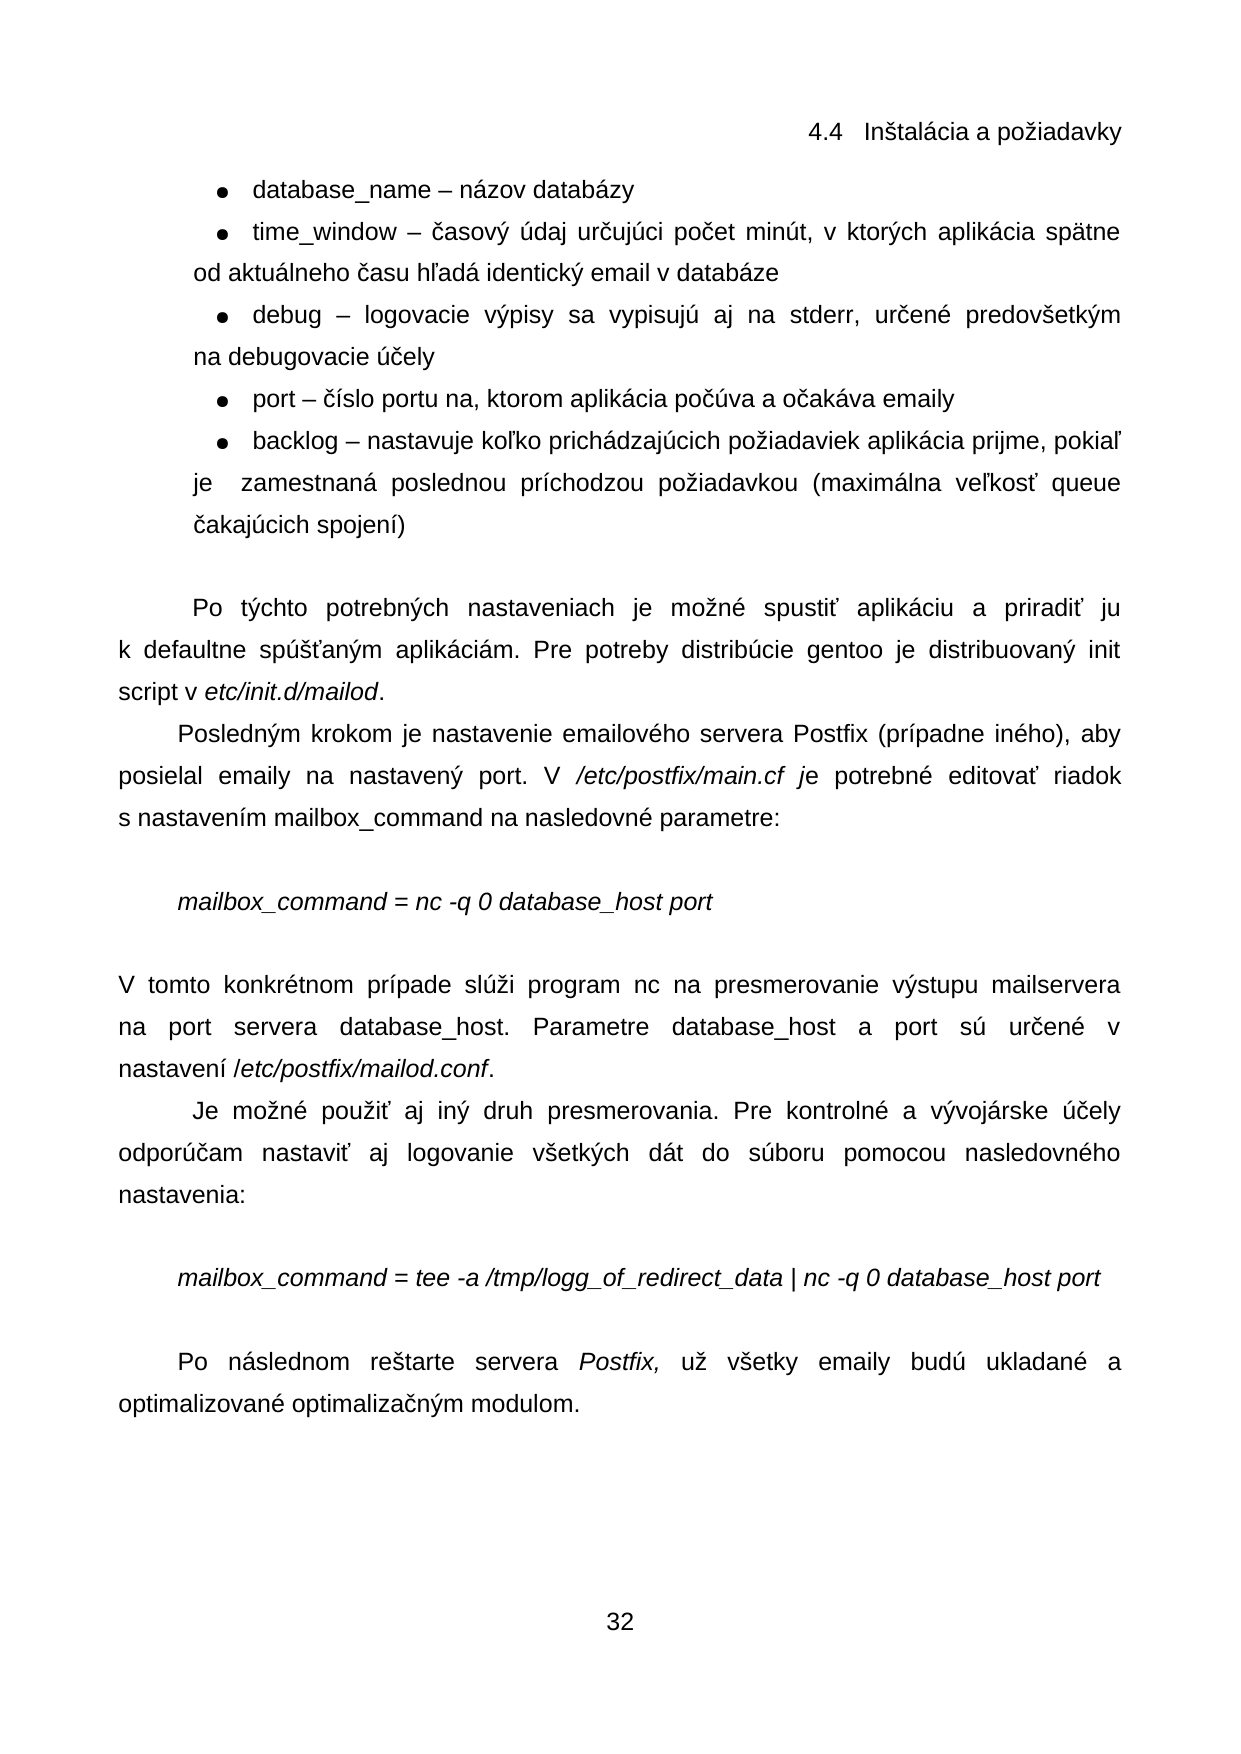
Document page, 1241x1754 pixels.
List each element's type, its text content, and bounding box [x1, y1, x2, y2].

list database_name – názov databázy [156, 176, 1122, 203]
list port – číslo portu na, ktorom aplikácia počúva a očakáva emaily [156, 385, 1122, 413]
text Je možné použiť aj iný druh presmerovania. Pre kontrolné a vývojárske účely odporúčam nastaviť aj logovanie všetkých dát do súboru pomocou nasledovného nastavenia: [118, 1097, 1122, 1208]
list debug – logovacie výpisy sa vypisujú aj na stderr, určené predovšetkým na debugovacie účely [156, 301, 1122, 371]
list backlog – nastavuje koľko prichádzajúcich požiadaviek aplikácia prijme, pokiaľ je zamestnaná poslednou príchodzou požiadavkou (maximálna veľkosť queue čakajúcich spojení) [156, 427, 1122, 538]
list time_window – časový údaj určujúci počet minút, v ktorých aplikácia spätne od aktuálneho času hľadá identický email v databáze [156, 217, 1122, 287]
text mailbox_command = tee -a /tmp/logg_of_redirect_data | nc -q 0 database_host port [118, 1264, 1122, 1292]
text V tomto konkrétnom prípade slúži program nc na presmerovanie výstupu mailservera na port servera database_host. Parametre database_host a port sú určené v nastavení /etc/postfix/mailod.conf. [118, 971, 1122, 1083]
text Po následnom reštarte servera Postfix, už všetky emaily budú ukladané a optimalizované optimalizačným modulom. [118, 1348, 1122, 1418]
text Posledným krokom je nastavenie emailového servera Postfix (prípadne iného), aby posielal emaily na nastavený port. V /etc/postfix/main.cf je potrebné editovať riadok s nastavením mailbox_command na nasledovné parametre: [118, 720, 1122, 832]
text mailbox_command = nc -q 0 database_host port [118, 887, 1122, 915]
text Po týchto potrebných nastaveniach je možné spustiť aplikáciu a priradiť ju k defaultne spúšťaným aplikáciám. Pre potreby distribúcie gentoo je distribuovaný init script v etc/init.d/mailod. [118, 594, 1122, 706]
